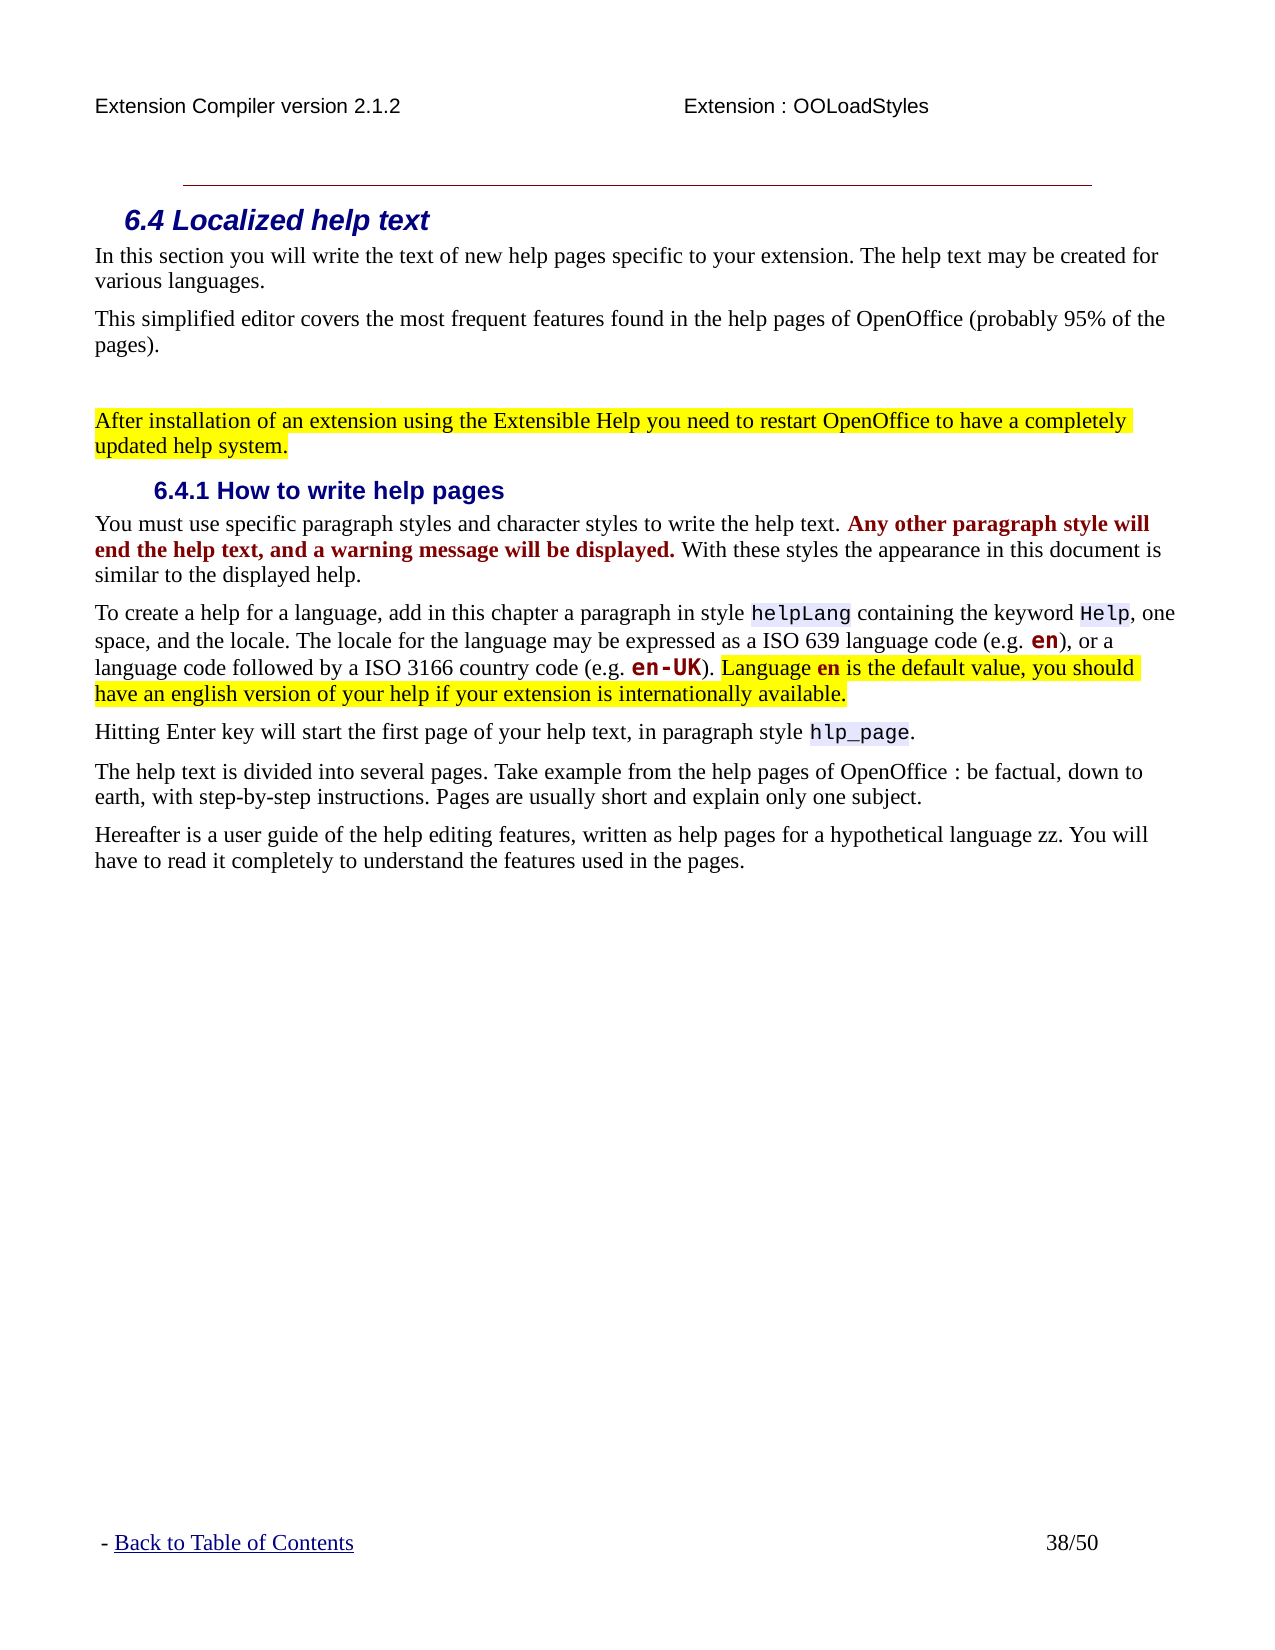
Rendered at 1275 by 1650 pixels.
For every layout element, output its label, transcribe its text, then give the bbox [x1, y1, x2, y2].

text Hereafter is a user guide of the help editing features, written as help pages for a hypothetical language zz. You will have to read it completely to understand the features used in the pages. [94, 822, 1181, 873]
text You must use specific paragraph styles and character styles to write the help text. Any other paragraph style will end the help text, and a warning message will be displayed. With these styles the appearance in this document is similar to the displayed help. [94, 511, 1181, 588]
subtitle Localized help text [124, 204, 1181, 237]
text To create a help for a language, add in this chapter a paragraph in style helpLang containing the keyword Help, one space, and the locale. The locale for the language may be expressed as a ISO 639 language code (e.g. en), or a language code followed by a ISO 3166 country code (e.g. en-UK). Language en is the default value, you should have an english version of your help if your extension is internationally available. [94, 600, 1181, 707]
text Hitting Enter key will start the first page of your help text, in paragraph style hlp_page. [94, 719, 1181, 746]
text The help text is divided into several pages. Take example from the help pages of OpenOffice : be factual, down to earth, with step-by-step instructions. Pages are usually short and explain only one subject. [94, 758, 1181, 809]
text After installation of an extension using the Extensible Help you need to restart OpenOffice to have a completely updated help system. [94, 408, 1181, 459]
text This simplified editor covers the most frequent features found in the help pages of OpenOffice (probably 95% of the pages). [94, 306, 1181, 357]
text In this section you will write the text of new help pages specific to your extension. The help text may be created for various languages. [94, 242, 1181, 293]
subtitle How to write help pages [153, 477, 1181, 505]
